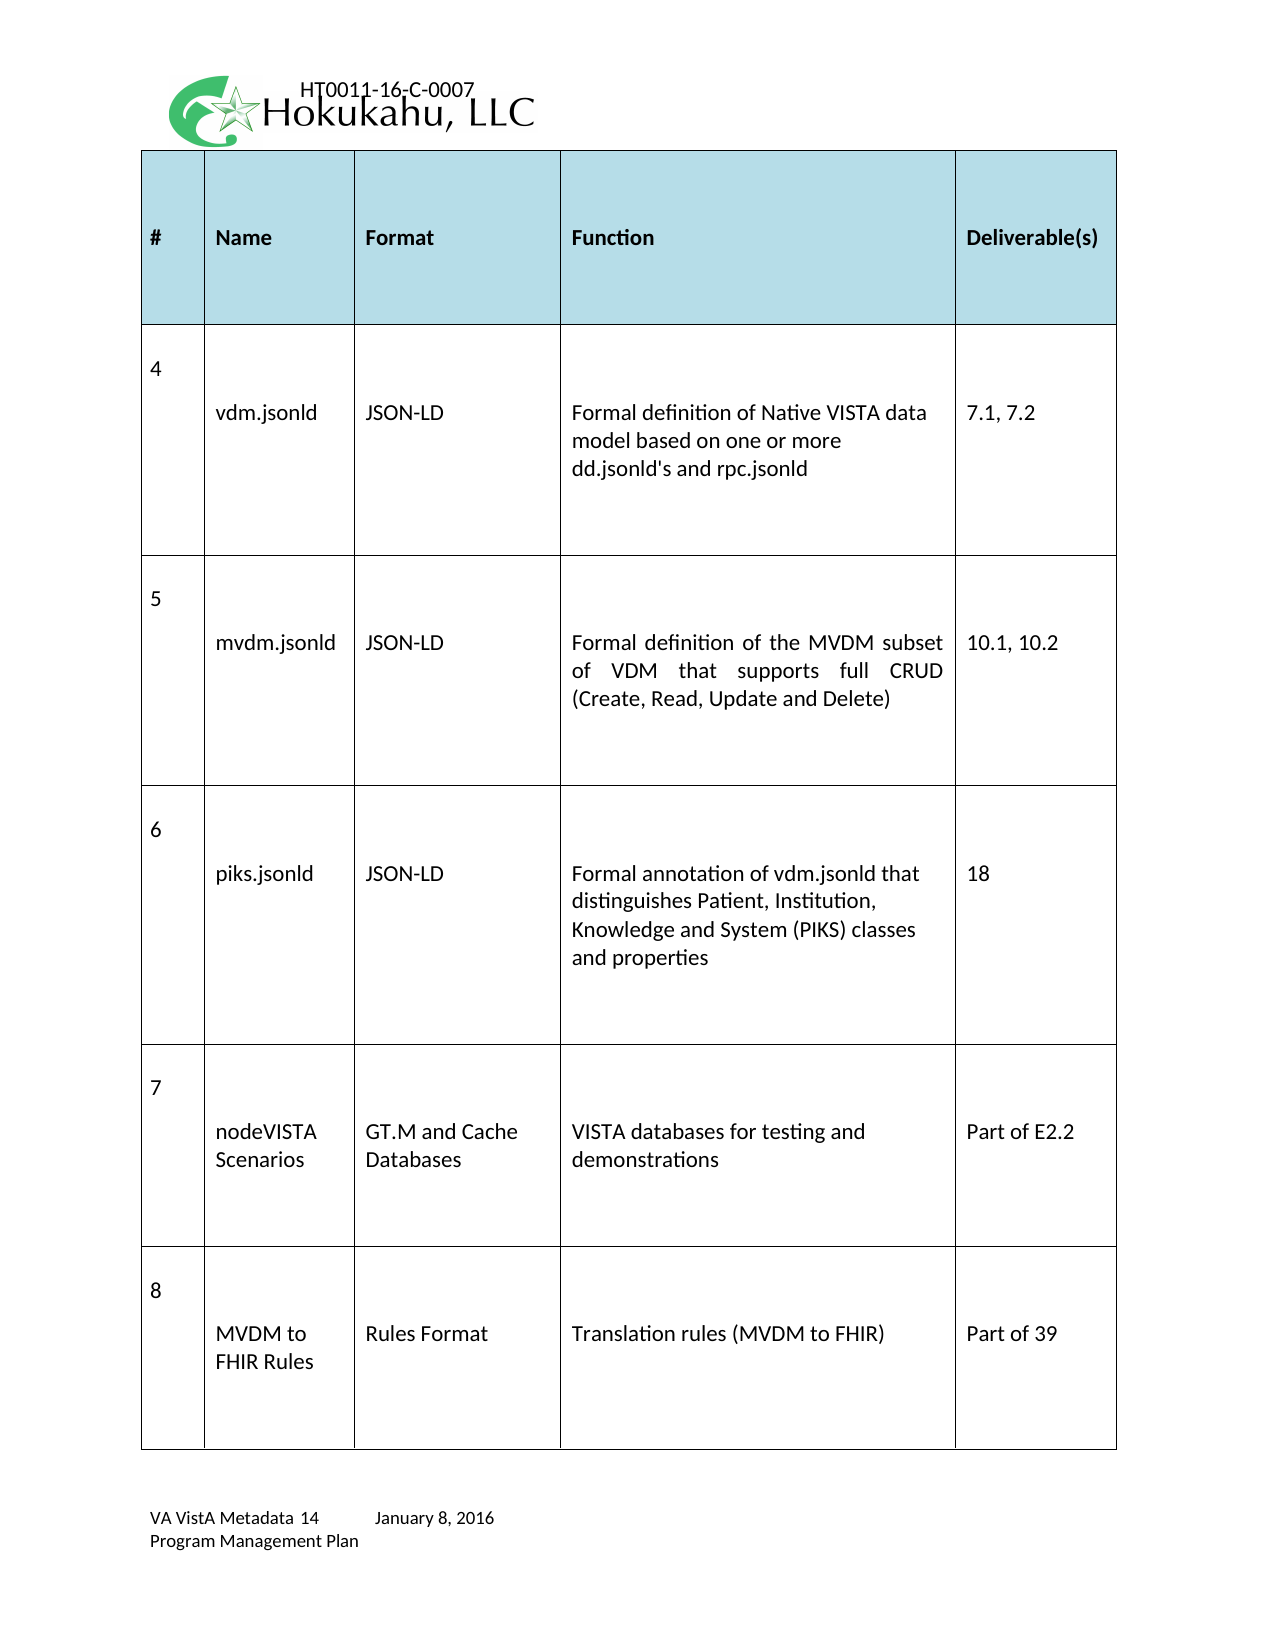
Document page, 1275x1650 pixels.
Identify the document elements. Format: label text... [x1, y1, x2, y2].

table_cell vdm.jsonld [205, 325, 354, 555]
table_cell nodeVISTA Scenarios [205, 1045, 354, 1246]
table_header Function [561, 151, 955, 324]
table_cell Translation rules (MVDM to FHIR) [561, 1247, 955, 1448]
table_cell Formal annotation of vdm.jsonld that distinguishes Patient, Institution, Knowledge and System (PIKS) classes and properties [561, 786, 955, 1044]
table_cell JSON-LD [355, 556, 560, 785]
table_cell MVDM to FHIR Rules [205, 1247, 354, 1448]
table_cell GT.M and Cache Databases [355, 1045, 560, 1246]
table_cell JSON-LD [355, 786, 560, 1044]
table_cell piks.jsonld [205, 786, 354, 1044]
table_cell 8 [142, 1247, 204, 1448]
table_cell 7.1, 7.2 [956, 325, 1116, 555]
table_cell 5 [142, 556, 204, 785]
table_cell Rules Format [355, 1247, 560, 1448]
table_cell Formal definition of Native VISTA data model based on one or more dd.jsonld's and rpc.jsonld [561, 325, 955, 555]
table_cell Part of 39 [956, 1247, 1116, 1448]
table_cell 6 [142, 786, 204, 1044]
table_header Name [205, 151, 354, 324]
table_cell 4 [142, 325, 204, 555]
table_cell Part of E2.2 [956, 1045, 1116, 1246]
table_cell 18 [956, 786, 1116, 1044]
table_cell JSON-LD [355, 325, 560, 555]
table_header Format [355, 151, 560, 324]
table_cell Formal definition of the MVDM subset of VDM that supports full CRUD (Create, Read, Update and Delete) [561, 556, 955, 785]
table_cell VISTA databases for testing and demonstrations [561, 1045, 955, 1246]
table_header Deliverable(s) [956, 151, 1116, 324]
picture [168, 75, 538, 150]
table_cell 10.1, 10.2 [956, 556, 1116, 785]
table_header # [142, 151, 204, 324]
table_cell mvdm.jsonld [205, 556, 354, 785]
table_cell 7 [142, 1045, 204, 1246]
